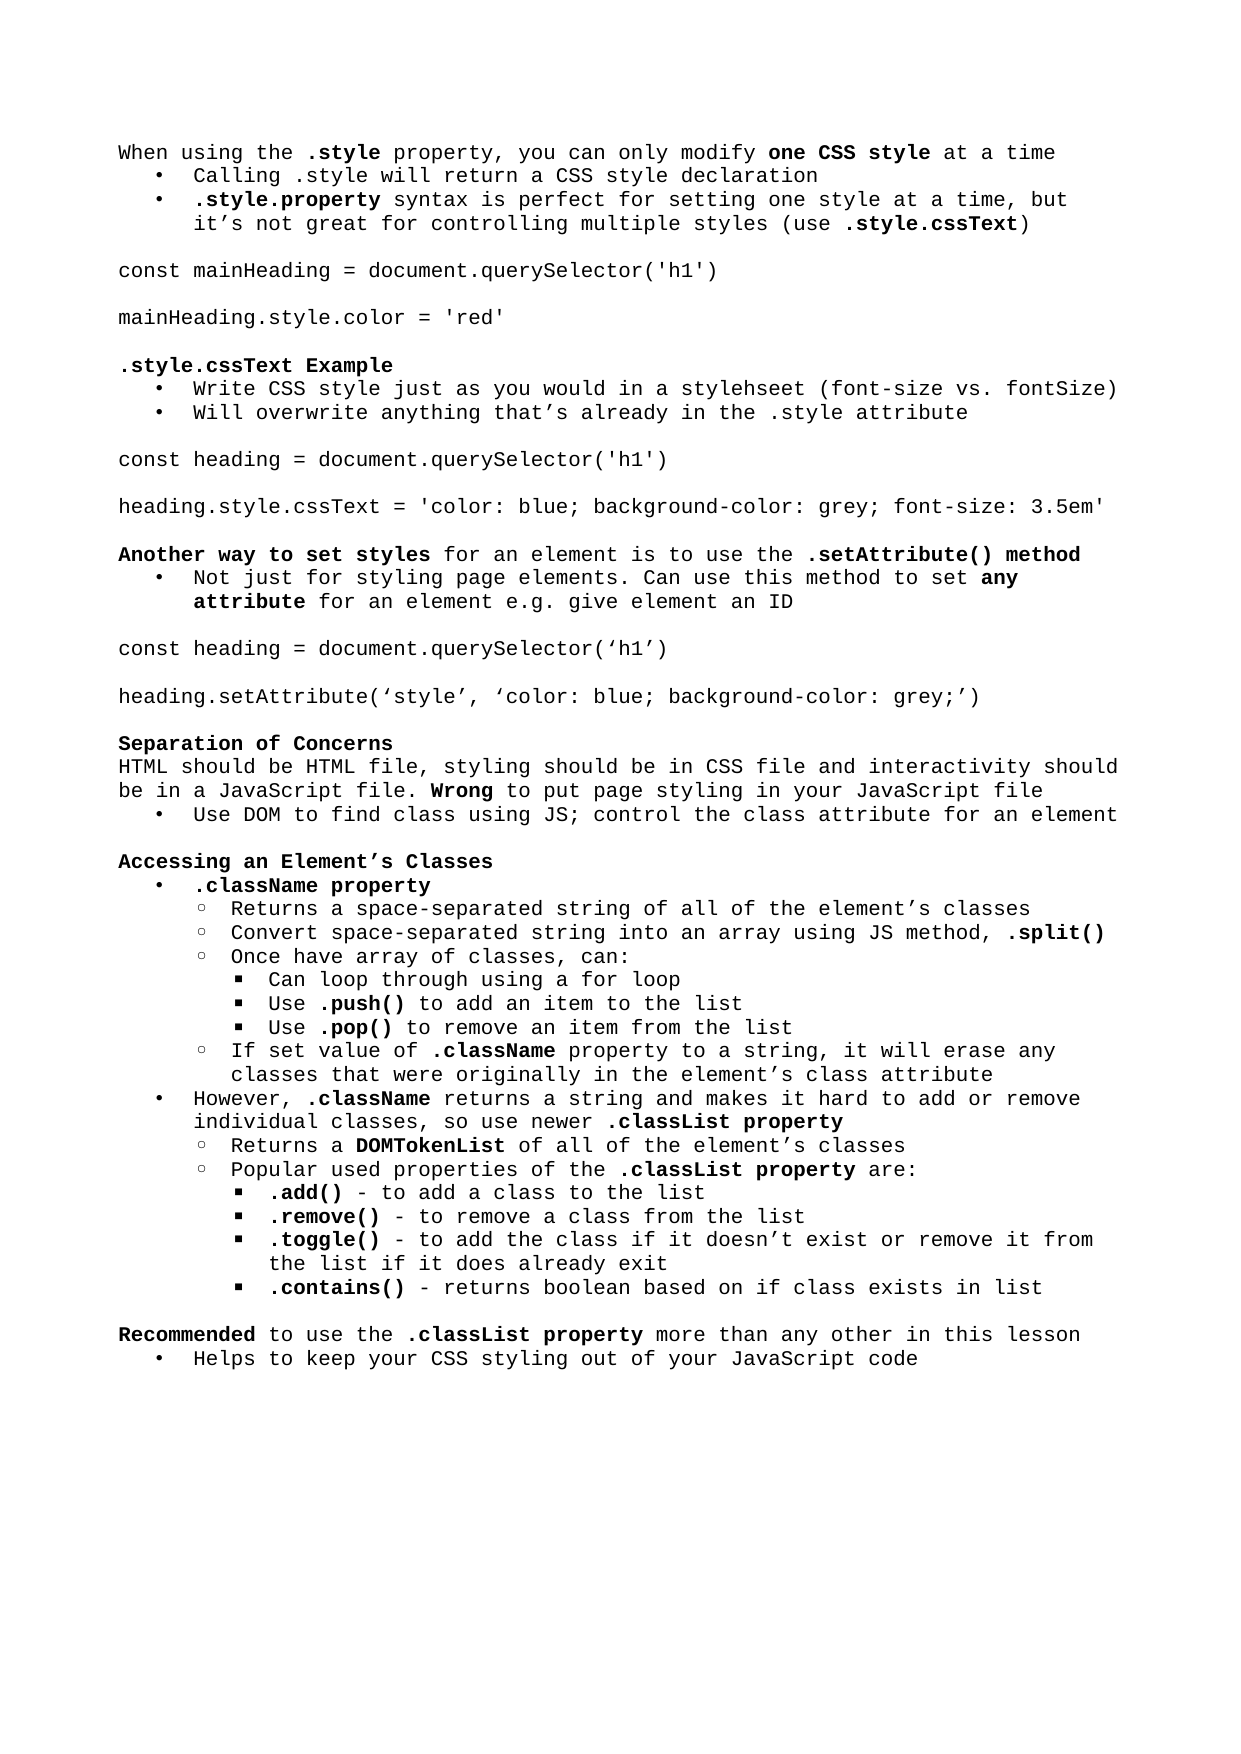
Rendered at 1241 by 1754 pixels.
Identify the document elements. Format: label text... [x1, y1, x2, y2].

text Another way to set styles for an element is to use the .setAttribute() method [118, 544, 1122, 567]
list .contains() - returns boolean based on if class exists in list [231, 1277, 1122, 1300]
list Can loop through using a for loop [231, 969, 1122, 993]
text const heading = document.querySelector('h1') [118, 449, 1122, 473]
list If set value of .className property to a string, it will erase any classes that were originally in the element’s class attribute [193, 1040, 1122, 1088]
text mainHeading.style.color = 'red' [118, 307, 1122, 331]
list Popular used properties of the .classList property are: [193, 1158, 1122, 1182]
list .style.property syntax is perfect for setting one style at a time, but it’s not great for controlling multiple styles (use .style.cssText) [156, 189, 1122, 236]
list Returns a space-separated string of all of the element’s classes [193, 898, 1122, 922]
list .remove() - to remove a class from the list [231, 1206, 1122, 1229]
list Will overwrite anything that’s already in the .style attribute [156, 402, 1122, 426]
list Write CSS style just as you would in a stylehseet (font-size vs. fontSize) [156, 378, 1122, 402]
list .add() - to add a class to the list [231, 1182, 1122, 1206]
text .style.cssText Example [118, 354, 1122, 378]
list Use DOM to find class using JS; control the class attribute for an element [156, 804, 1122, 827]
list Not just for styling page elements. Can use this method to set any attribute for an element e.g. give element an ID [156, 567, 1122, 615]
list .className property [156, 875, 1122, 898]
text HTML should be HTML file, styling should be in CSS file and interactivity should be in a JavaScript file. Wrong to put page styling in your JavaScript file [118, 757, 1122, 804]
text heading.setAttribute(‘style’, ‘color: blue; background-color: grey;’) [118, 686, 1122, 709]
list Helps to keep your CSS styling out of your JavaScript code [156, 1348, 1122, 1371]
text Separation of Concerns [118, 733, 1122, 757]
text Recommended to use the .classList property more than any other in this lesson [118, 1324, 1122, 1348]
text Accessing an Element’s Classes [118, 851, 1122, 875]
list Use .push() to add an item to the list [231, 993, 1122, 1017]
list .toggle() - to add the class if it doesn’t exist or remove it from the list if it does already exit [231, 1229, 1122, 1277]
text const mainHeading = document.querySelector('h1') [118, 260, 1122, 284]
list Once have array of classes, can: [193, 946, 1122, 969]
text heading.style.cssText = 'color: blue; background-color: grey; font-size: 3.5em' [118, 496, 1122, 520]
text When using the .style property, you can only modify one CSS style at a time [118, 142, 1122, 165]
list Calling .style will return a CSS style declaration [156, 165, 1122, 189]
list Use .pop() to remove an item from the list [231, 1017, 1122, 1040]
text const heading = document.querySelector(‘h1’) [118, 638, 1122, 662]
list However, .className returns a string and makes it hard to add or remove individual classes, so use newer .classList property [156, 1088, 1122, 1135]
list Returns a DOMTokenList of all of the element’s classes [193, 1135, 1122, 1158]
list Convert space-separated string into an array using JS method, .split() [193, 922, 1122, 946]
